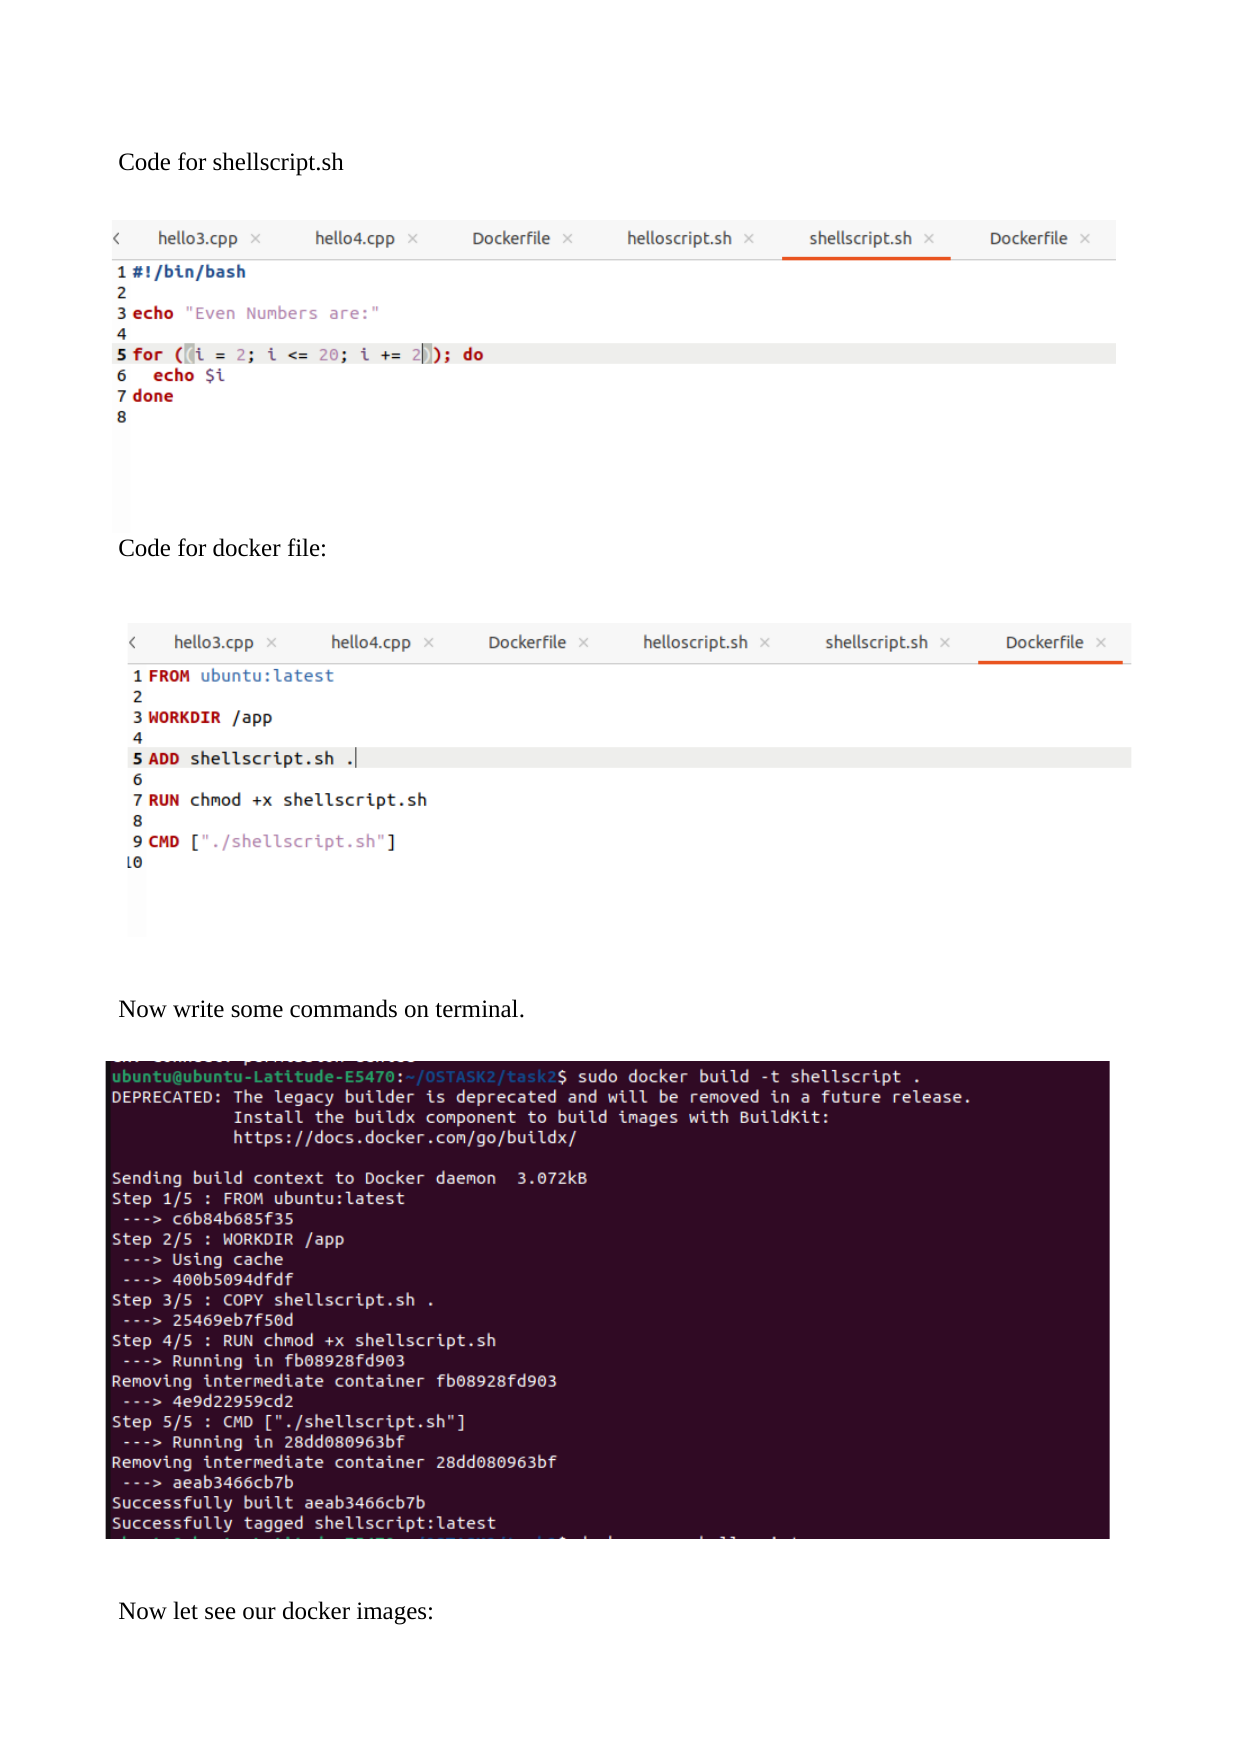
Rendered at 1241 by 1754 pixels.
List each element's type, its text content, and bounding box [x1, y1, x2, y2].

text Code for docker file: [118, 204, 1122, 562]
text Code for shellscript.sh [118, 147, 1122, 176]
text Now write some commands on terminal. [118, 994, 1122, 1023]
picture [127, 623, 1132, 937]
text Now let see our docker images: [118, 1596, 1122, 1624]
picture [111, 220, 1116, 533]
picture [105, 1061, 1110, 1539]
